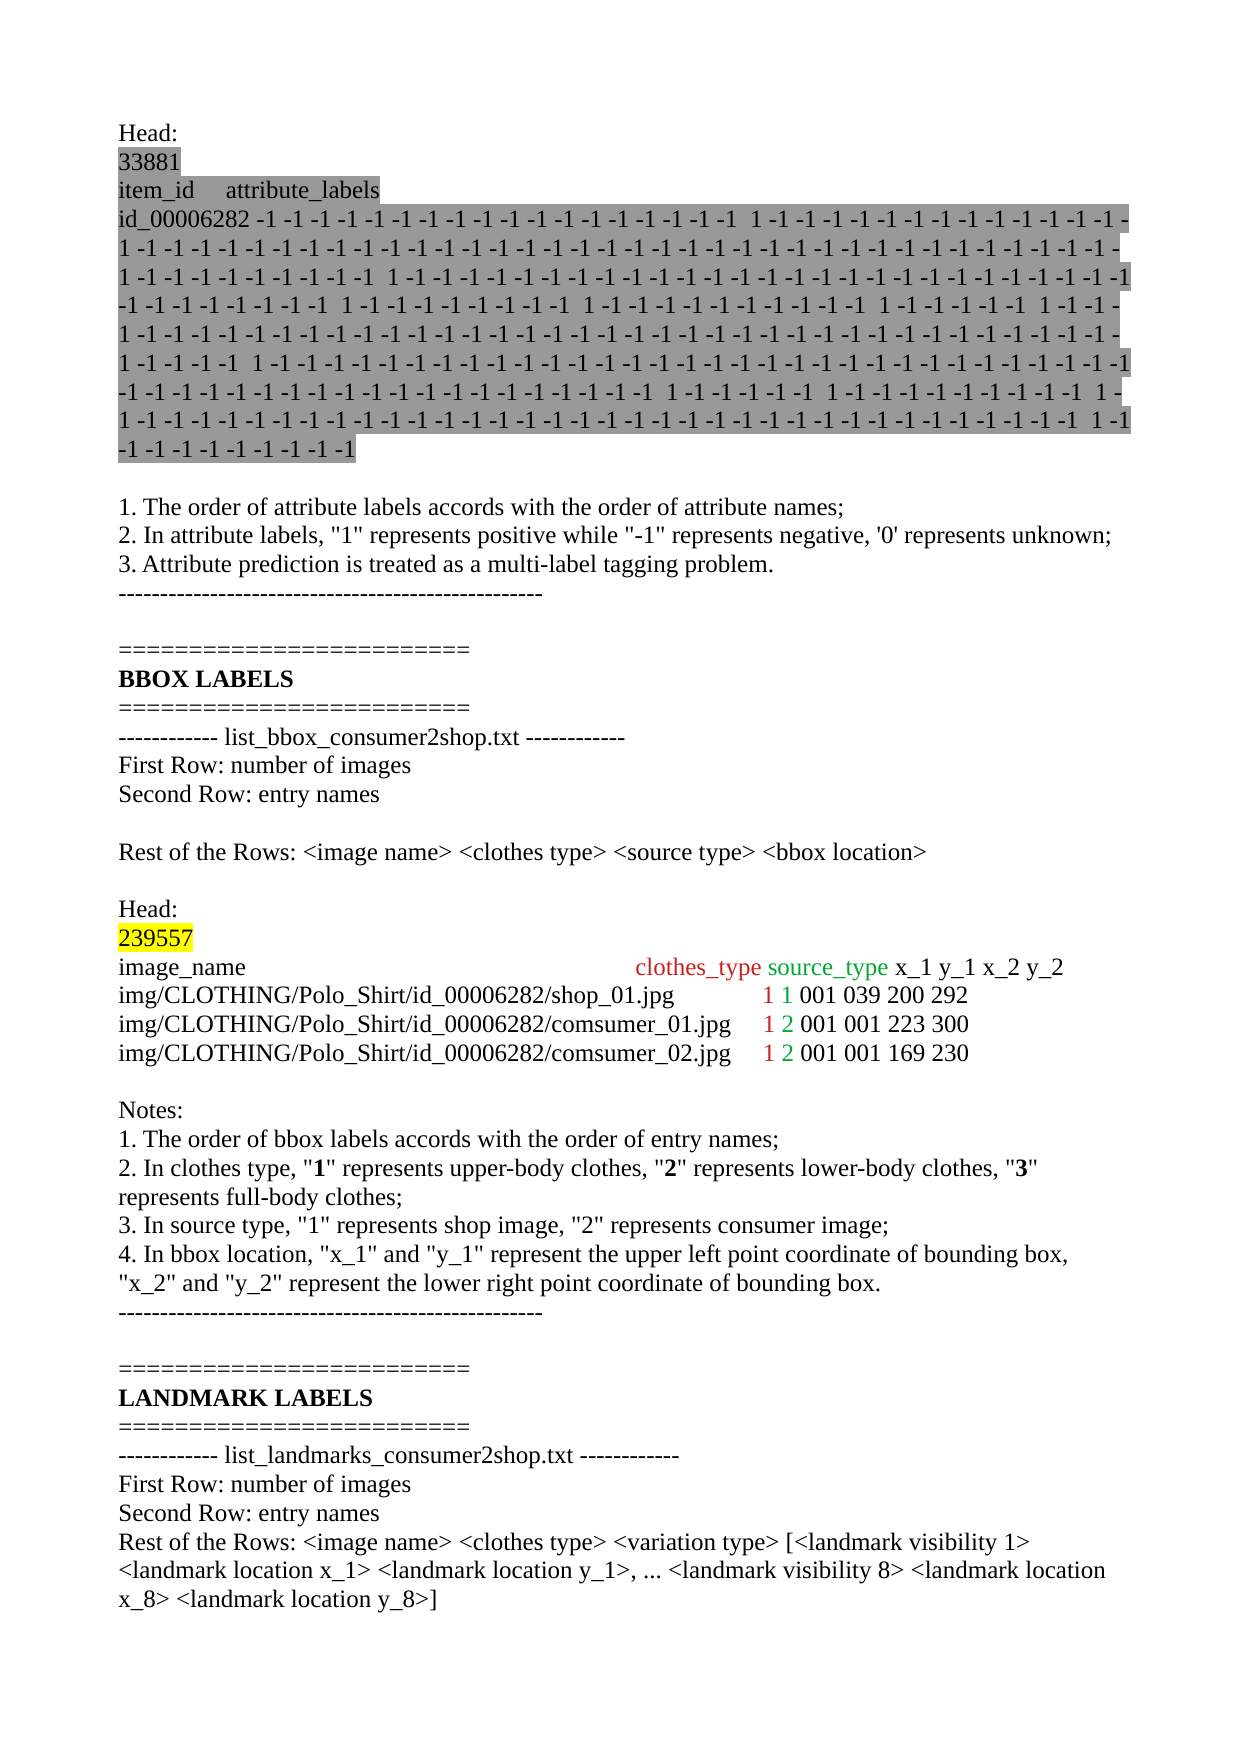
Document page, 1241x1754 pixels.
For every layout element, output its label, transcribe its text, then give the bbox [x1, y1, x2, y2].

text 1. The order of attribute labels accords with the order of attribute names; [118, 492, 1131, 521]
text item_id attribute_labels [118, 176, 1131, 204]
text ------------ list_landmarks_consumer2shop.txt ------------ [118, 1441, 1131, 1469]
text 1. The order of bbox labels accords with the order of entry names; [118, 1124, 1131, 1153]
text Notes: [118, 1096, 1131, 1124]
text ========================= [118, 693, 1131, 722]
text ========================= [118, 1354, 1131, 1383]
text ------------ list_bbox_consumer2shop.txt ------------ [118, 722, 1131, 751]
text 4. In bbox location, "x_1" and "y_1" represent the upper left point coordinate of bounding box, "x_2" and "y_2" represent the lower right point coordinate of bounding box. [118, 1239, 1131, 1297]
text --------------------------------------------------- [118, 1297, 1131, 1326]
text First Row: number of images [118, 751, 1131, 779]
text ========================= [118, 1412, 1131, 1441]
text Head: [118, 894, 1131, 923]
text Second Row: entry names [118, 779, 1131, 808]
text Rest of the Rows: <image name> <clothes type> <source type> <bbox location> [118, 837, 1131, 866]
text Second Row: entry names [118, 1498, 1131, 1527]
text First Row: number of images [118, 1469, 1131, 1498]
text image_name clothes_type source_type x_1 y_1 x_2 y_2 [118, 952, 1131, 981]
text 3. In source type, "1" represents shop image, "2" represents consumer image; [118, 1211, 1131, 1239]
text 3. Attribute prediction is treated as a multi-label tagging problem. [118, 549, 1131, 578]
text BBOX LABELS [118, 664, 1131, 693]
text img/CLOTHING/Polo_Shirt/id_00006282/comsumer_02.jpg 1 2 001 001 169 230 [118, 1038, 1131, 1067]
text img/CLOTHING/Polo_Shirt/id_00006282/comsumer_01.jpg 1 2 001 001 223 300 [118, 1009, 1131, 1038]
text img/CLOTHING/Polo_Shirt/id_00006282/shop_01.jpg 1 1 001 039 200 292 [118, 981, 1131, 1009]
text Rest of the Rows: <image name> <clothes type> <variation type> [<landmark visibility 1> <landmark location x_1> <landmark location y_1>, ... <landmark visibility 8> <landmark location x_8> <landmark location y_8>] [118, 1527, 1131, 1613]
text 2. In attribute labels, "1" represents positive while "-1" represents negative, '0' represents unknown; [118, 521, 1131, 549]
text 239557 [118, 923, 1131, 952]
text Head: [118, 118, 1131, 147]
text 33881 [118, 147, 1131, 176]
text LANDMARK LABELS [118, 1383, 1131, 1412]
text --------------------------------------------------- [118, 578, 1131, 607]
text id_00006282 -1 -1 -1 -1 -1 -1 -1 -1 -1 -1 -1 -1 -1 -1 -1 -1 -1 -1 1 -1 -1 -1 -1 -1 -1 -1 -1 -1 -1 -1 -1 -1 -1 -1 -1 -1 -1 -1 -1 -1 -1 -1 -1 -1 -1 -1 -1 -1 -1 -1 -1 -1 -1 -1 -1 -1 -1 -1 -1 -1 -1 -1 -1 -1 -1 -1 -1 -1 -1 -1 -1 -1 -1 -1 -1 -1 -1 -1 -1 1 -1 -1 -1 -1 -1 -1 -1 -1 -1 -1 -1 -1 -1 -1 -1 -1 -1 -1 -1 -1 -1 -1 -1 -1 -1 -1 -1 -1 -1 -1 -1 -1 -1 -1 -1 1 -1 -1 -1 -1 -1 -1 -1 -1 1 -1 -1 -1 -1 -1 -1 -1 -1 -1 -1 1 -1 -1 -1 -1 -1 1 -1 -1 -1 -1 -1 -1 -1 -1 -1 -1 -1 -1 -1 -1 -1 -1 -1 -1 -1 -1 -1 -1 -1 -1 -1 -1 -1 -1 -1 -1 -1 -1 -1 -1 -1 -1 -1 -1 -1 -1 -1 -1 -1 -1 1 -1 -1 -1 -1 -1 -1 -1 -1 -1 -1 -1 -1 -1 -1 -1 -1 -1 -1 -1 -1 -1 -1 -1 -1 -1 -1 -1 -1 -1 -1 -1 -1 -1 -1 -1 -1 -1 -1 -1 -1 -1 -1 -1 -1 -1 -1 -1 -1 -1 -1 -1 -1 1 -1 -1 -1 -1 -1 1 -1 -1 -1 -1 -1 -1 -1 -1 -1 1 -1 -1 -1 -1 -1 -1 -1 -1 -1 -1 -1 -1 -1 -1 -1 -1 -1 -1 -1 -1 -1 -1 -1 -1 -1 -1 -1 -1 -1 -1 -1 -1 -1 -1 -1 -1 1 -1 -1 -1 -1 -1 -1 -1 -1 -1 -1 [118, 204, 1131, 463]
text 2. In clothes type, "1" represents upper-body clothes, "2" represents lower-body clothes, "3" represents full-body clothes; [118, 1153, 1131, 1211]
text ========================= [118, 636, 1131, 664]
